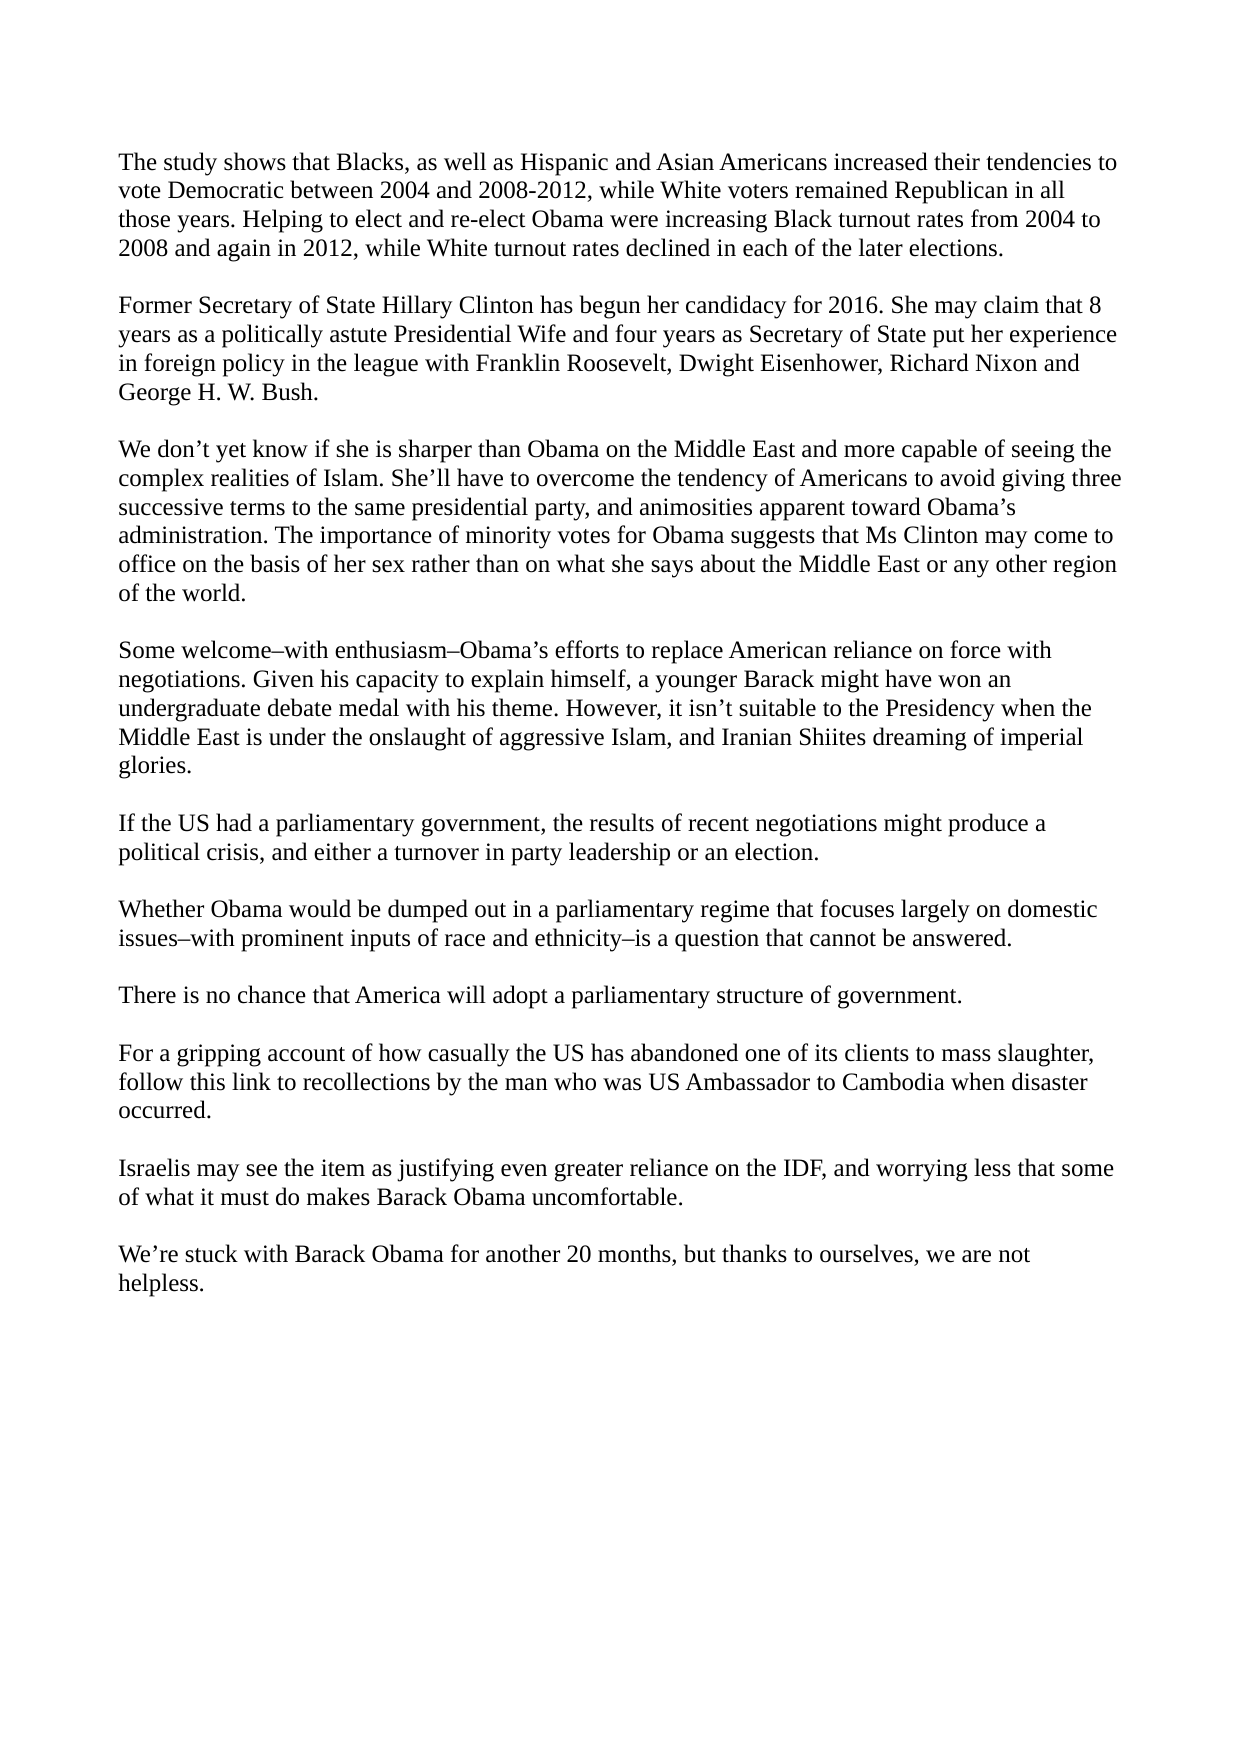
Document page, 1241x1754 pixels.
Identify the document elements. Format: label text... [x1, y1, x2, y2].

text Former Secretary of State Hillary Clinton has begun her candidacy for 2016. She may claim that 8 years as a politically astute Presidential Wife and four years as Secretary of State put her experience in foreign policy in the league with Franklin Roosevelt, Dwight Eisenhower, Richard Nixon and George H. W. Bush. [118, 291, 1122, 406]
text We don’t yet know if she is sharper than Obama on the Middle East and more capable of seeing the complex realities of Islam. She’ll have to overcome the tendency of Americans to avoid giving three successive terms to the same presidential party, and animosities apparent toward Obama’s administration. The importance of minority votes for Obama suggests that Ms Clinton may come to office on the basis of her sex rather than on what she says about the Middle East or any other region of the world. [118, 434, 1122, 607]
text Israelis may see the item as justifying even greater reliance on the IDF, and worrying less that some of what it must do makes Barack Obama uncomfortable. [118, 1153, 1122, 1211]
text There is no chance that America will adopt a parliamentary structure of government. [118, 981, 1122, 1009]
text Some welcome–with enthusiasm–Obama’s efforts to replace American reliance on force with negotiations. Given his capacity to explain himself, a younger Barack might have won an undergraduate debate medal with his theme. However, it isn’t suitable to the Presidency when the Middle East is under the onslaught of aggressive Islam, and Iranian Shiites dreaming of imperial glories. [118, 636, 1122, 779]
text Whether Obama would be dumped out in a parliamentary regime that focuses largely on domestic issues–with prominent inputs of race and ethnicity–is a question that cannot be answered. [118, 894, 1122, 952]
text For a gripping account of how casually the US has abandoned one of its clients to mass slaughter, follow this link to recollections by the man who was US Ambassador to Cambodia when disaster occurred. [118, 1038, 1122, 1124]
text We’re stuck with Barack Obama for another 20 months, but thanks to ourselves, we are not helpless. [118, 1239, 1122, 1297]
text The study shows that Blacks, as well as Hispanic and Asian Americans increased their tendencies to vote Democratic between 2004 and 2008-2012, while White voters remained Republican in all those years. Helping to elect and re-elect Obama were increasing Black turnout rates from 2004 to 2008 and again in 2012, while White turnout rates declined in each of the later elections. [118, 147, 1122, 262]
text If the US had a parliamentary government, the results of recent negotiations might produce a political crisis, and either a turnover in party leadership or an election. [118, 808, 1122, 866]
